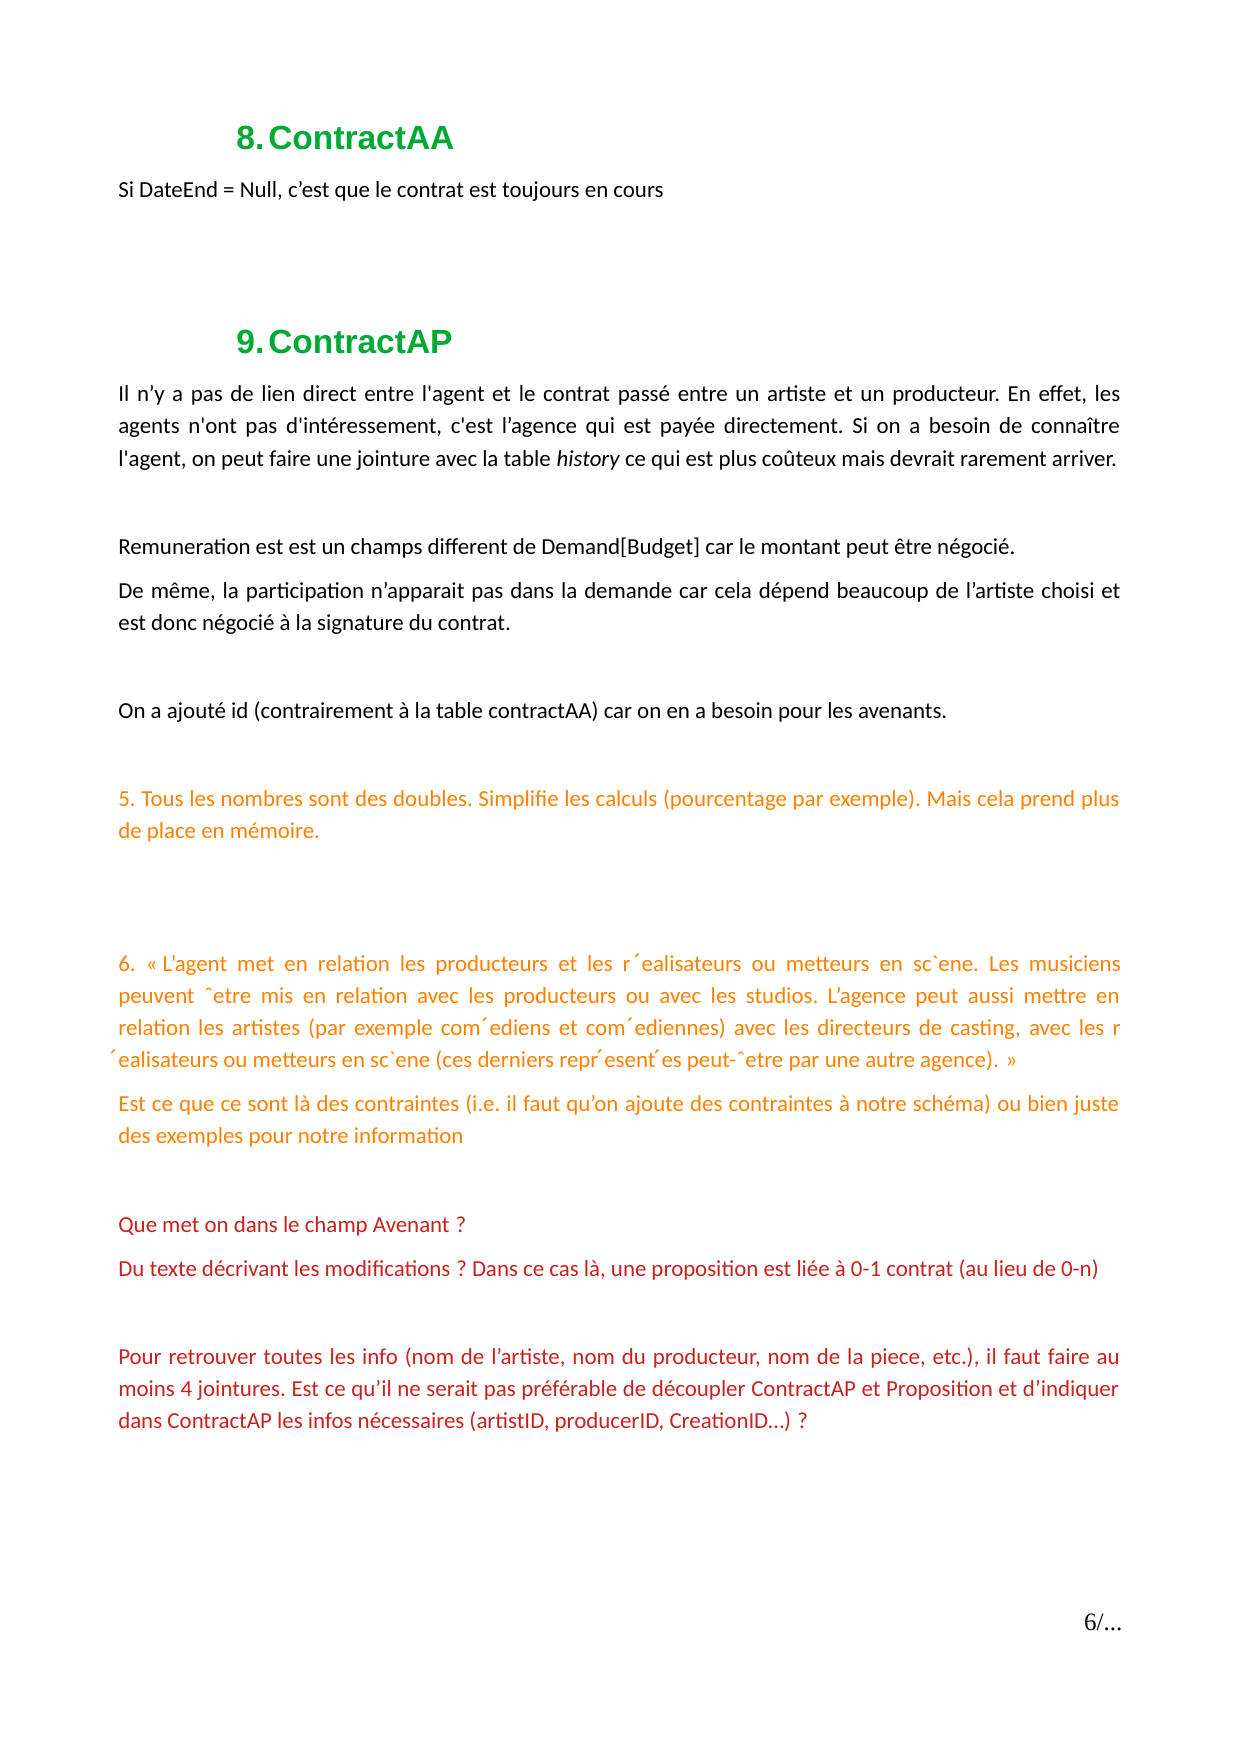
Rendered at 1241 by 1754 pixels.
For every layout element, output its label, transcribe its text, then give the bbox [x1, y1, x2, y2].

text Du texte décrivant les modifications ? Dans ce cas là, une proposition est liée à 0-1 contrat (au lieu de 0-n) [118, 1254, 1122, 1282]
text De même, la participation n’apparait pas dans la demande car cela dépend beaucoup de l’artiste choisi et est donc négocié à la signature du contrat. [118, 576, 1122, 636]
text Pour retrouver toutes les info (nom de l’artiste, nom du producteur, nom de la piece, etc.), il faut faire au moins 4 jointures. Est ce qu’il ne serait pas préférable de découpler ContractAP et Proposition et d’indiquer dans ContractAP les infos nécessaires (artistID, producerID, CreationID…) ? [118, 1342, 1122, 1434]
text On a ajouté id (contrairement à la table contractAA) car on en a besoin pour les avenants. [118, 696, 1122, 724]
text 5. Tous les nombres sont des doubles. Simplifie les calculs (pourcentage par exemple). Mais cela prend plus de place en mémoire. [118, 784, 1122, 844]
text Remuneration est est un champs different de Demand[Budget] car le montant peut être négocié. [118, 532, 1122, 560]
text Que met on dans le champ Avenant ? [118, 1210, 1122, 1238]
subtitle ContractAA [236, 118, 1122, 157]
text Si DateEnd = Null, c’est que le contrat est toujours en cours [118, 175, 1122, 203]
subtitle ContractAP [236, 322, 1122, 361]
text 6. « L’agent met en relation les producteurs et les r ́ealisateurs ou metteurs en sc`ene. Les musiciens peuvent ˆetre mis en relation avec les producteurs ou avec les studios. L’agence peut aussi mettre en relation les artistes (par exemple com ́ediens et com ́ediennes) avec les directeurs de casting, avec les r ́ealisateurs ou metteurs en sc`ene (ces derniers repr ́esent ́es peut-ˆetre par une autre agence). » [118, 949, 1122, 1073]
text Est ce que ce sont là des contraintes (i.e. il faut qu’on ajoute des contraintes à notre schéma) ou bien juste des exemples pour notre information [118, 1089, 1122, 1149]
text Il n’y a pas de lien direct entre l'agent et le contrat passé entre un artiste et un producteur. En effet, les agents n'ont pas d'intéressement, c'est l’agence qui est payée directement. Si on a besoin de connaître l'agent, on peut faire une jointure avec la table history ce qui est plus coûteux mais devrait rarement arriver. [118, 379, 1122, 472]
